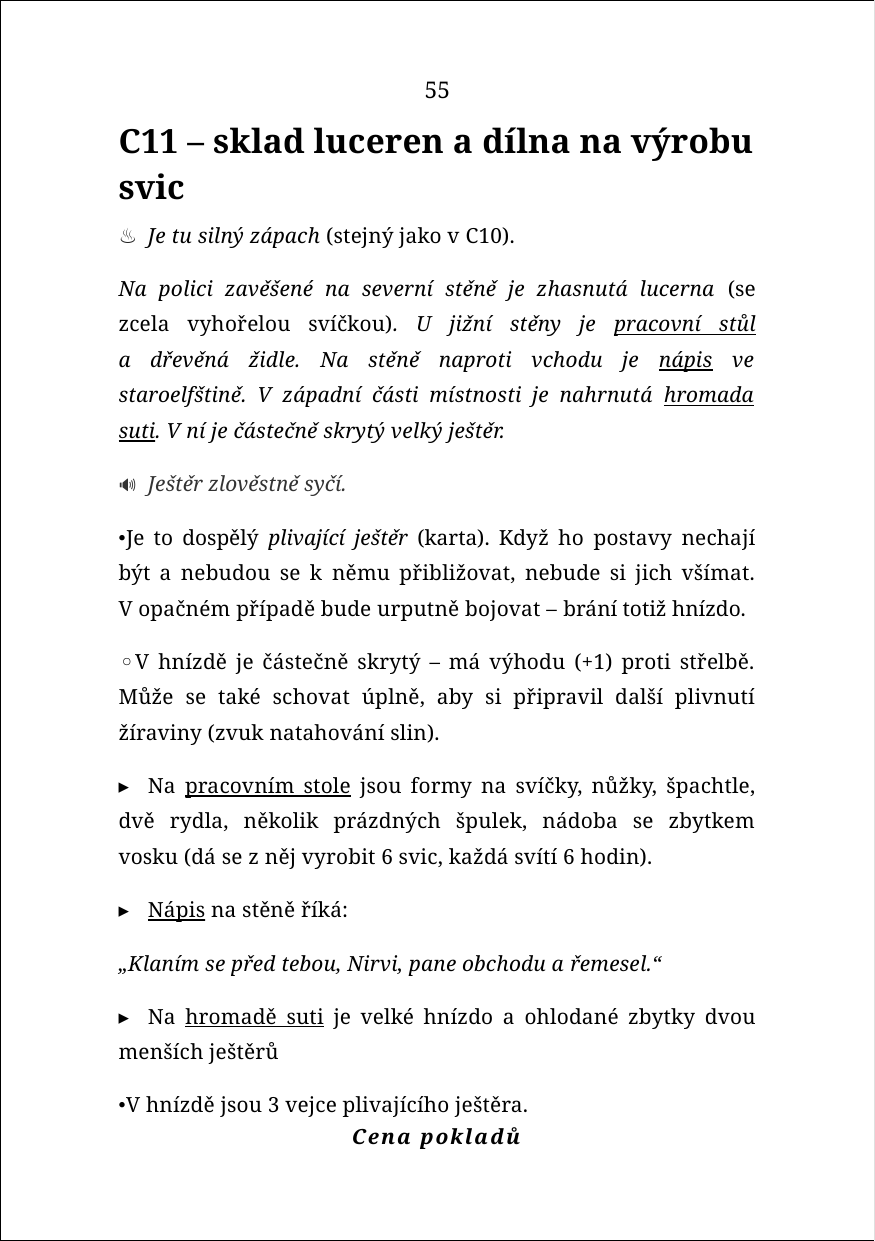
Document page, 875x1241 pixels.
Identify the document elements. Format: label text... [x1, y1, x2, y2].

text ♨ Je tu silný zápach (stejný jako v⁠ C10). [118, 221, 756, 249]
text ▸ Na hromadě suti je velké hnízdo a⁠ ohlodané zbytky dvou menších ještěrů [118, 1002, 756, 1066]
list Je to dospělý plivající ještěr (karta). Když ho postavy nechají být a⁠ nebudou se k⁠ němu přibližovat, nebude si jich všímat. V⁠ opačném případě bude urputně bojovat – brání totiž hnízdo. [118, 523, 756, 622]
text ▸ Nápis na stěně říká: [118, 895, 756, 924]
list V⁠ hnízdě jsou 3 vejce plivajícího ještěra. [118, 1091, 756, 1119]
text Na polici zavěšené na severní stěně je zhasnutá lucerna (se zcela vyhořelou svíčkou). U⁠ jižní stěny je pracovní stůl a⁠ dřevěná židle. Na stěně naproti vchodu je nápis ve staroelfštině. V⁠ západní části místnosti je nahrnutá hromada suti. V⁠ ní je částečně skrytý velký ještěr. [118, 274, 756, 444]
list V⁠ hnízdě je částečně skrytý – má výhodu (+1) proti střelbě. Může se také schovat úplně, aby si připravil další plivnutí žíraviny (zvuk natahování slin). [118, 647, 756, 746]
text „Klaním se před tebou, Nirvi, pane obchodu a⁠ řemesel.“ [118, 949, 756, 977]
text 🔊 Ještěr zlověstně syčí. [118, 469, 756, 498]
text ▸ Na pracovním stole jsou formy na svíčky, nůžky, špachtle, dvě rydla, několik prázdných špulek, nádoba se zbytkem vosku (dá se z⁠ něj vyrobit 6 svic, každá svítí 6 hodin). [118, 771, 756, 871]
subtitle C11 – sklad luceren a⁠ dílna na výrobu svic [118, 118, 756, 209]
